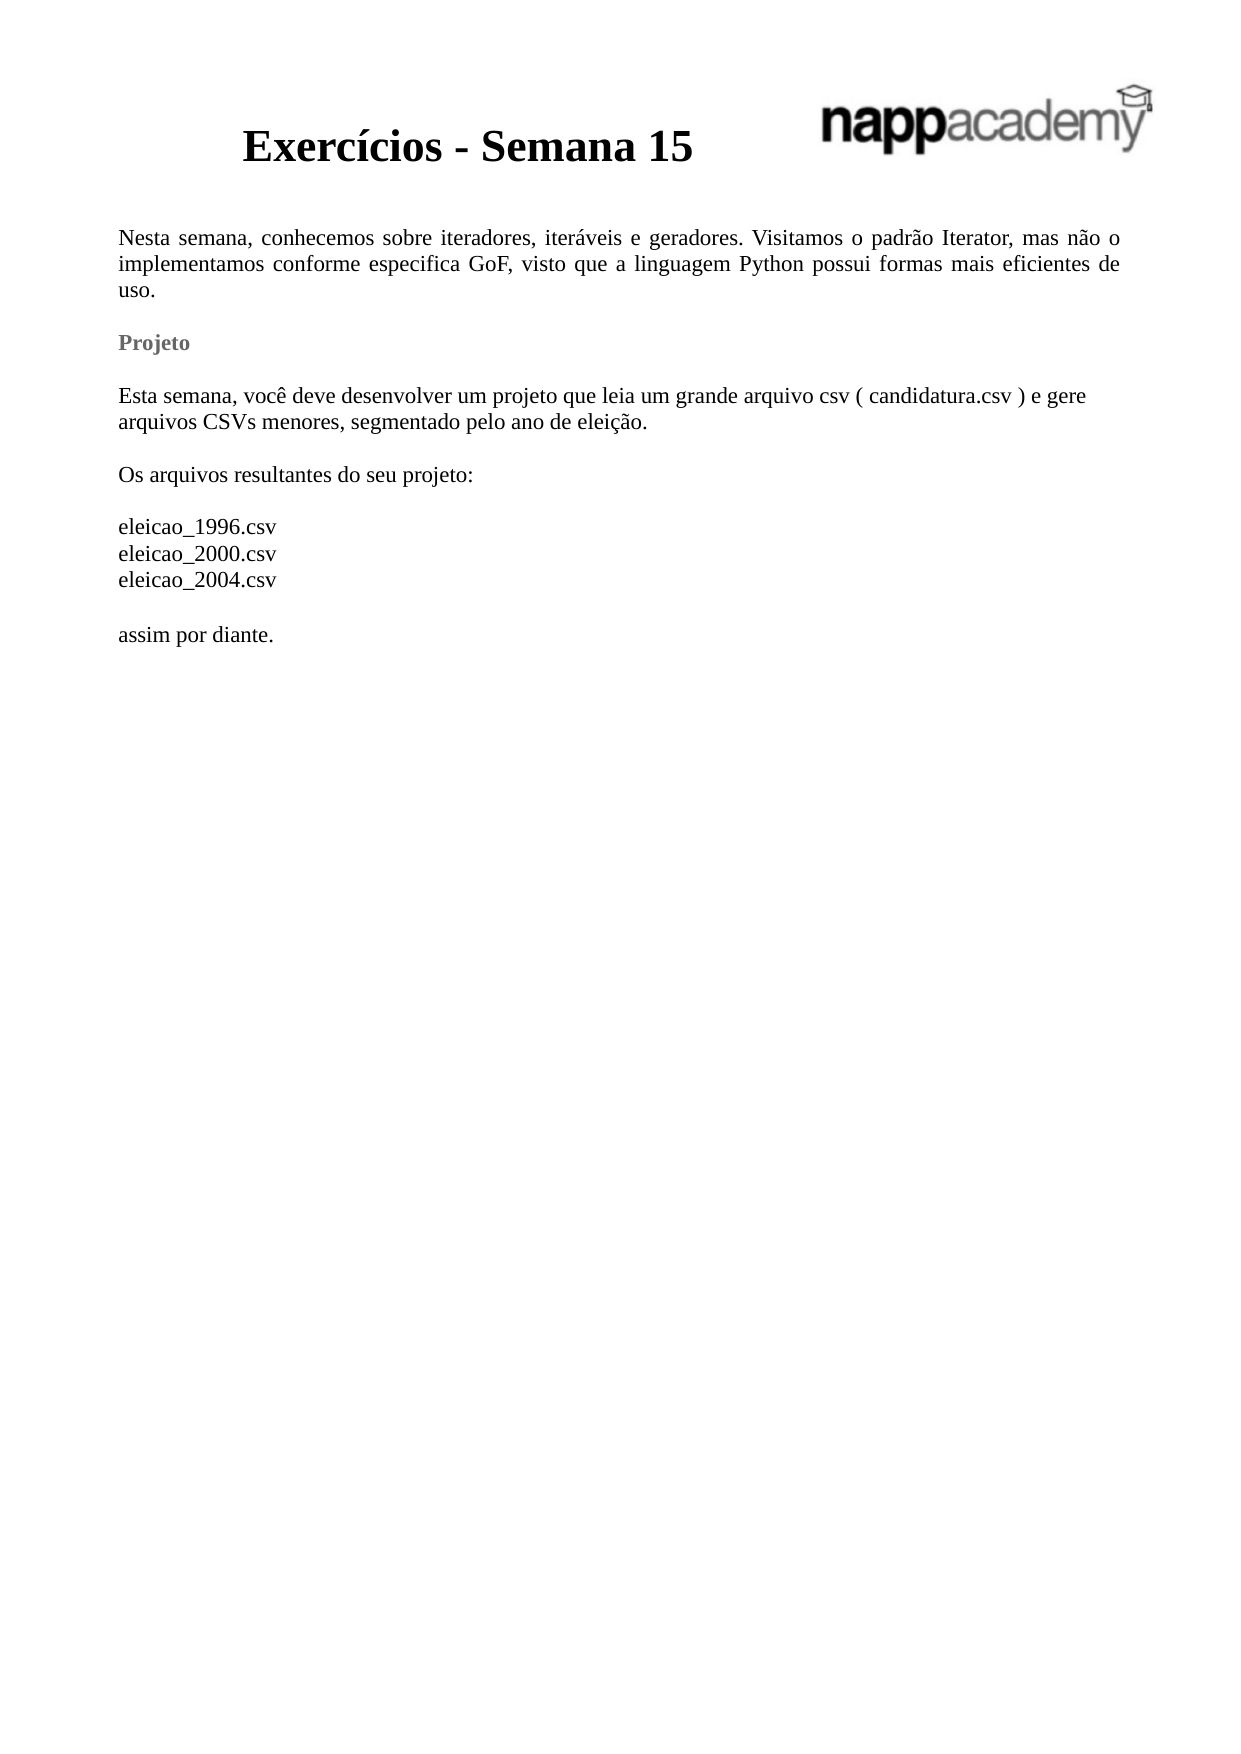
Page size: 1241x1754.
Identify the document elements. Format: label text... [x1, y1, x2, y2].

text eleicao_2000.csv [118, 540, 1122, 566]
text Os arquivos resultantes do seu projeto: [118, 461, 1122, 487]
picture [817, 61, 1158, 164]
text Esta semana, você deve desenvolver um projeto que leia um grande arquivo csv ( candidatura.csv ) e gere arquivos CSVs menores, segmentado pelo ano de eleição. [118, 382, 1122, 434]
text eleicao_1996.csv [118, 513, 1122, 540]
text eleicao_2004.csv [118, 566, 1122, 592]
text assim por diante. [118, 621, 1122, 648]
text Nesta semana, conhecemos sobre iteradores, iteráveis e geradores. Visitamos o padrão Iterator, mas não o implementamos conforme especifica GoF, visto que a linguagem Python possui formas mais eficientes de uso. [118, 223, 1122, 303]
text Exercícios - Semana 15 [118, 118, 1122, 171]
text Projeto [118, 329, 1122, 355]
